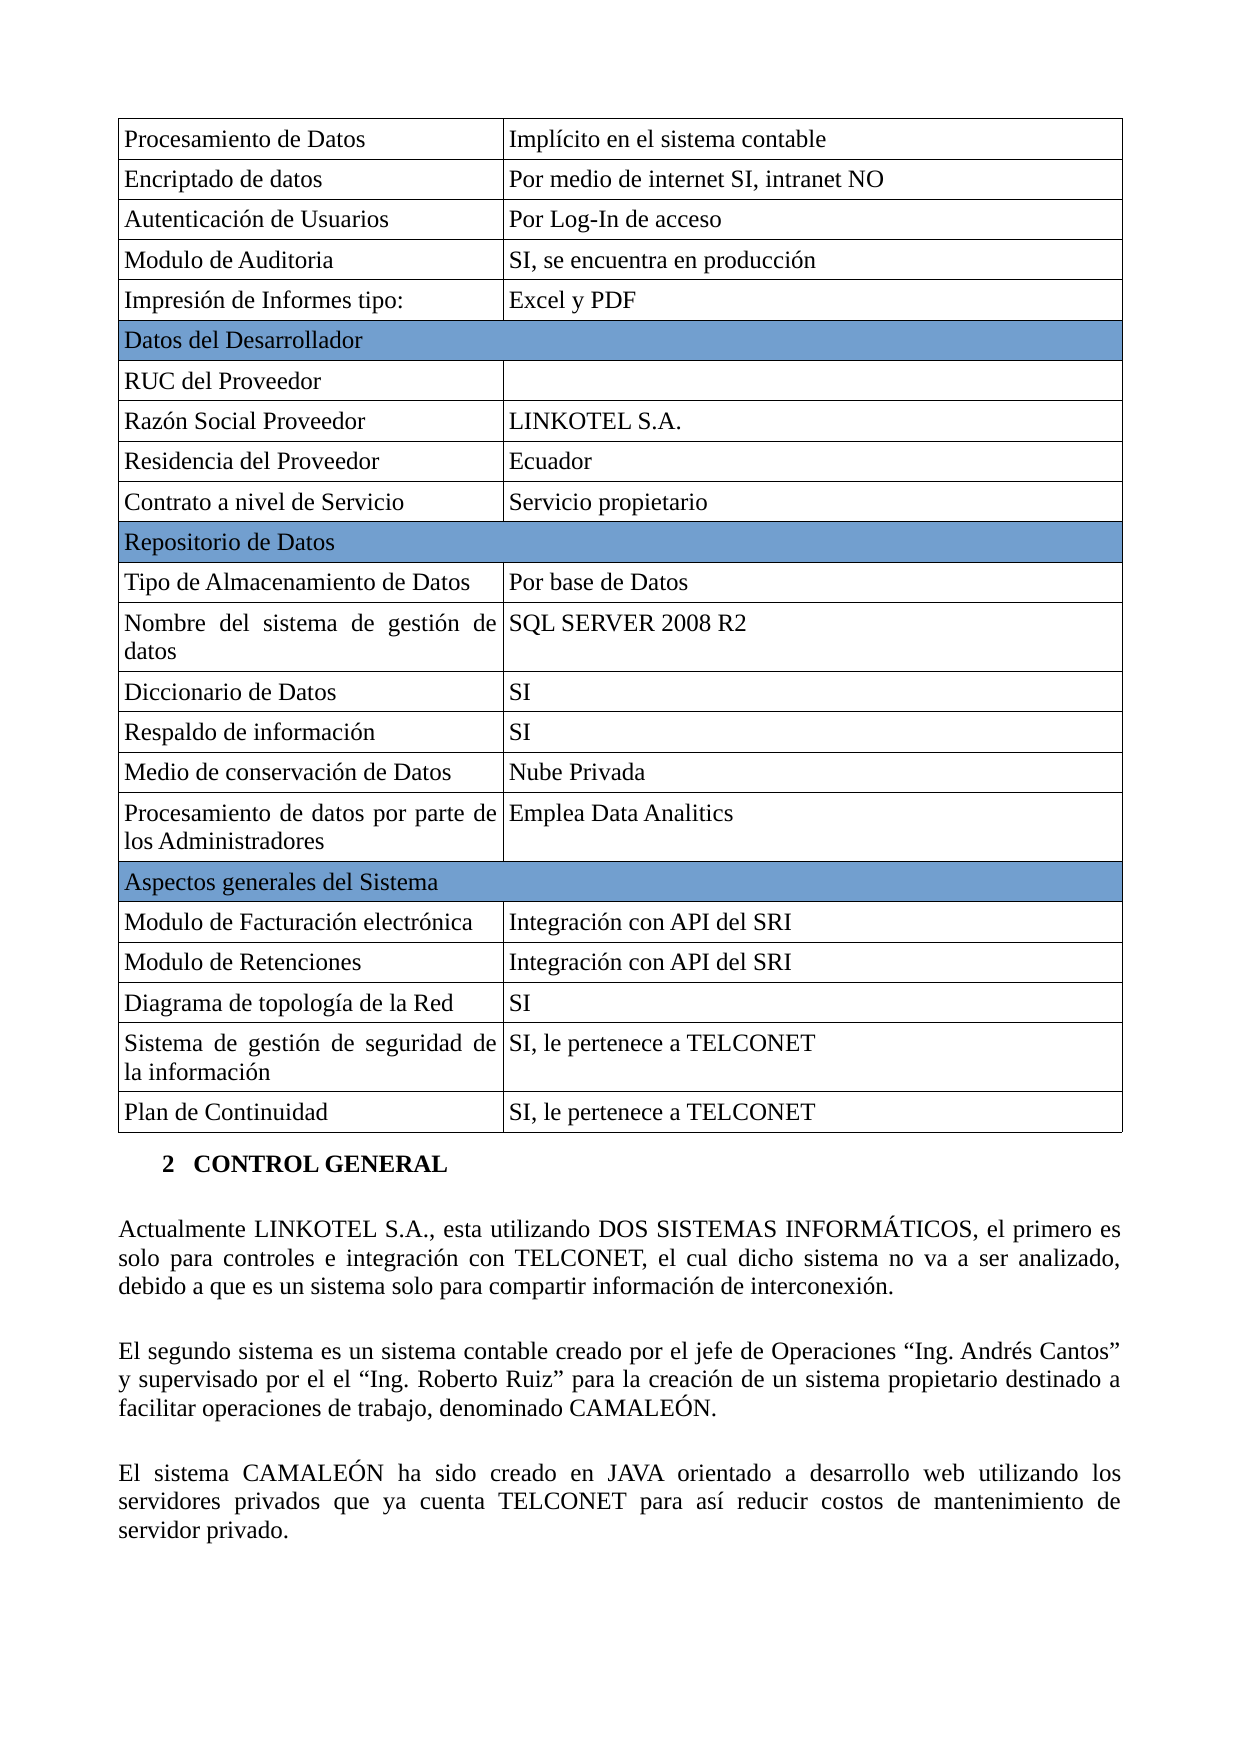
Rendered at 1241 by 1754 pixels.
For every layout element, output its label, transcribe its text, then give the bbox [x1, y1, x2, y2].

table_cell SQL SERVER 2008 R2 [504, 603, 1122, 671]
table_cell SI [504, 672, 1122, 711]
table_cell Por Log-In de acceso [504, 200, 1122, 239]
table_cell Encriptado de datos [119, 160, 503, 199]
table_cell SI [504, 712, 1122, 752]
table_cell Ecuador [504, 442, 1122, 481]
text Actualmente LINKOTEL S.A., esta utilizando DOS SISTEMAS INFORMÁTICOS, el primero es solo para controles e integración con TELCONET, el cual dicho sistema no va a ser analizado, debido a que es un sistema solo para compartir información de interconexión. [118, 1214, 1122, 1300]
table_cell Impresión de Informes tipo: [119, 280, 503, 320]
table_cell Repositorio de Datos [119, 522, 1122, 562]
table_cell Modulo de Facturación electrónica [119, 902, 503, 942]
table_cell Residencia del Proveedor [119, 442, 503, 481]
table_cell Modulo de Auditoria [119, 240, 503, 279]
table_cell Implícito en el sistema contable [504, 119, 1122, 158]
text El sistema CAMALEÓN ha sido creado en JAVA orientado a desarrollo web utilizando los servidores privados que ya cuenta TELCONET para así reducir costos de mantenimiento de servidor privado. [118, 1458, 1122, 1544]
table_cell Razón Social Proveedor [119, 401, 503, 441]
table_cell Datos del Desarrollador [119, 321, 1122, 360]
table_cell Nube Privada [504, 753, 1122, 792]
table_cell Medio de conservación de Datos [119, 753, 503, 792]
table_cell SI, le pertenece a TELCONET [504, 1023, 1122, 1091]
list CONTROL GENERAL [156, 1149, 1122, 1178]
table_cell Respaldo de información [119, 712, 503, 752]
table_cell Procesamiento de Datos [119, 119, 503, 158]
table_cell Plan de Continuidad [119, 1092, 503, 1132]
table_cell Aspectos generales del Sistema [119, 862, 1122, 901]
table_cell SI [504, 983, 1122, 1022]
text El segundo sistema es un sistema contable creado por el jefe de Operaciones “Ing. Andrés Cantos” y supervisado por el el “Ing. Roberto Ruiz” para la creación de un sistema propietario destinado a facilitar operaciones de trabajo, denominado CAMALEÓN. [118, 1336, 1122, 1422]
table_cell [504, 361, 1122, 400]
table_cell Integración con API del SRI [504, 902, 1122, 942]
table_cell SI, le pertenece a TELCONET [504, 1092, 1122, 1132]
table_cell Por base de Datos [504, 563, 1122, 602]
table_cell Nombre del sistema de gestión de datos [119, 603, 503, 671]
table_cell Servicio propietario [504, 482, 1122, 521]
table_cell Contrato a nivel de Servicio [119, 482, 503, 521]
table_cell SI, se encuentra en producción [504, 240, 1122, 279]
table_cell RUC del Proveedor [119, 361, 503, 400]
table_cell Diagrama de topología de la Red [119, 983, 503, 1022]
table_cell Excel y PDF [504, 280, 1122, 320]
table_cell Autenticación de Usuarios [119, 200, 503, 239]
table_cell Modulo de Retenciones [119, 943, 503, 982]
table_cell Sistema de gestión de seguridad de la información [119, 1023, 503, 1091]
table_cell Integración con API del SRI [504, 943, 1122, 982]
table_cell Diccionario de Datos [119, 672, 503, 711]
table_cell Tipo de Almacenamiento de Datos [119, 563, 503, 602]
table_cell Emplea Data Analitics [504, 793, 1122, 861]
table_cell Procesamiento de datos por parte de los Administradores [119, 793, 503, 861]
table_cell LINKOTEL S.A. [504, 401, 1122, 441]
table_cell Por medio de internet SI, intranet NO [504, 160, 1122, 199]
